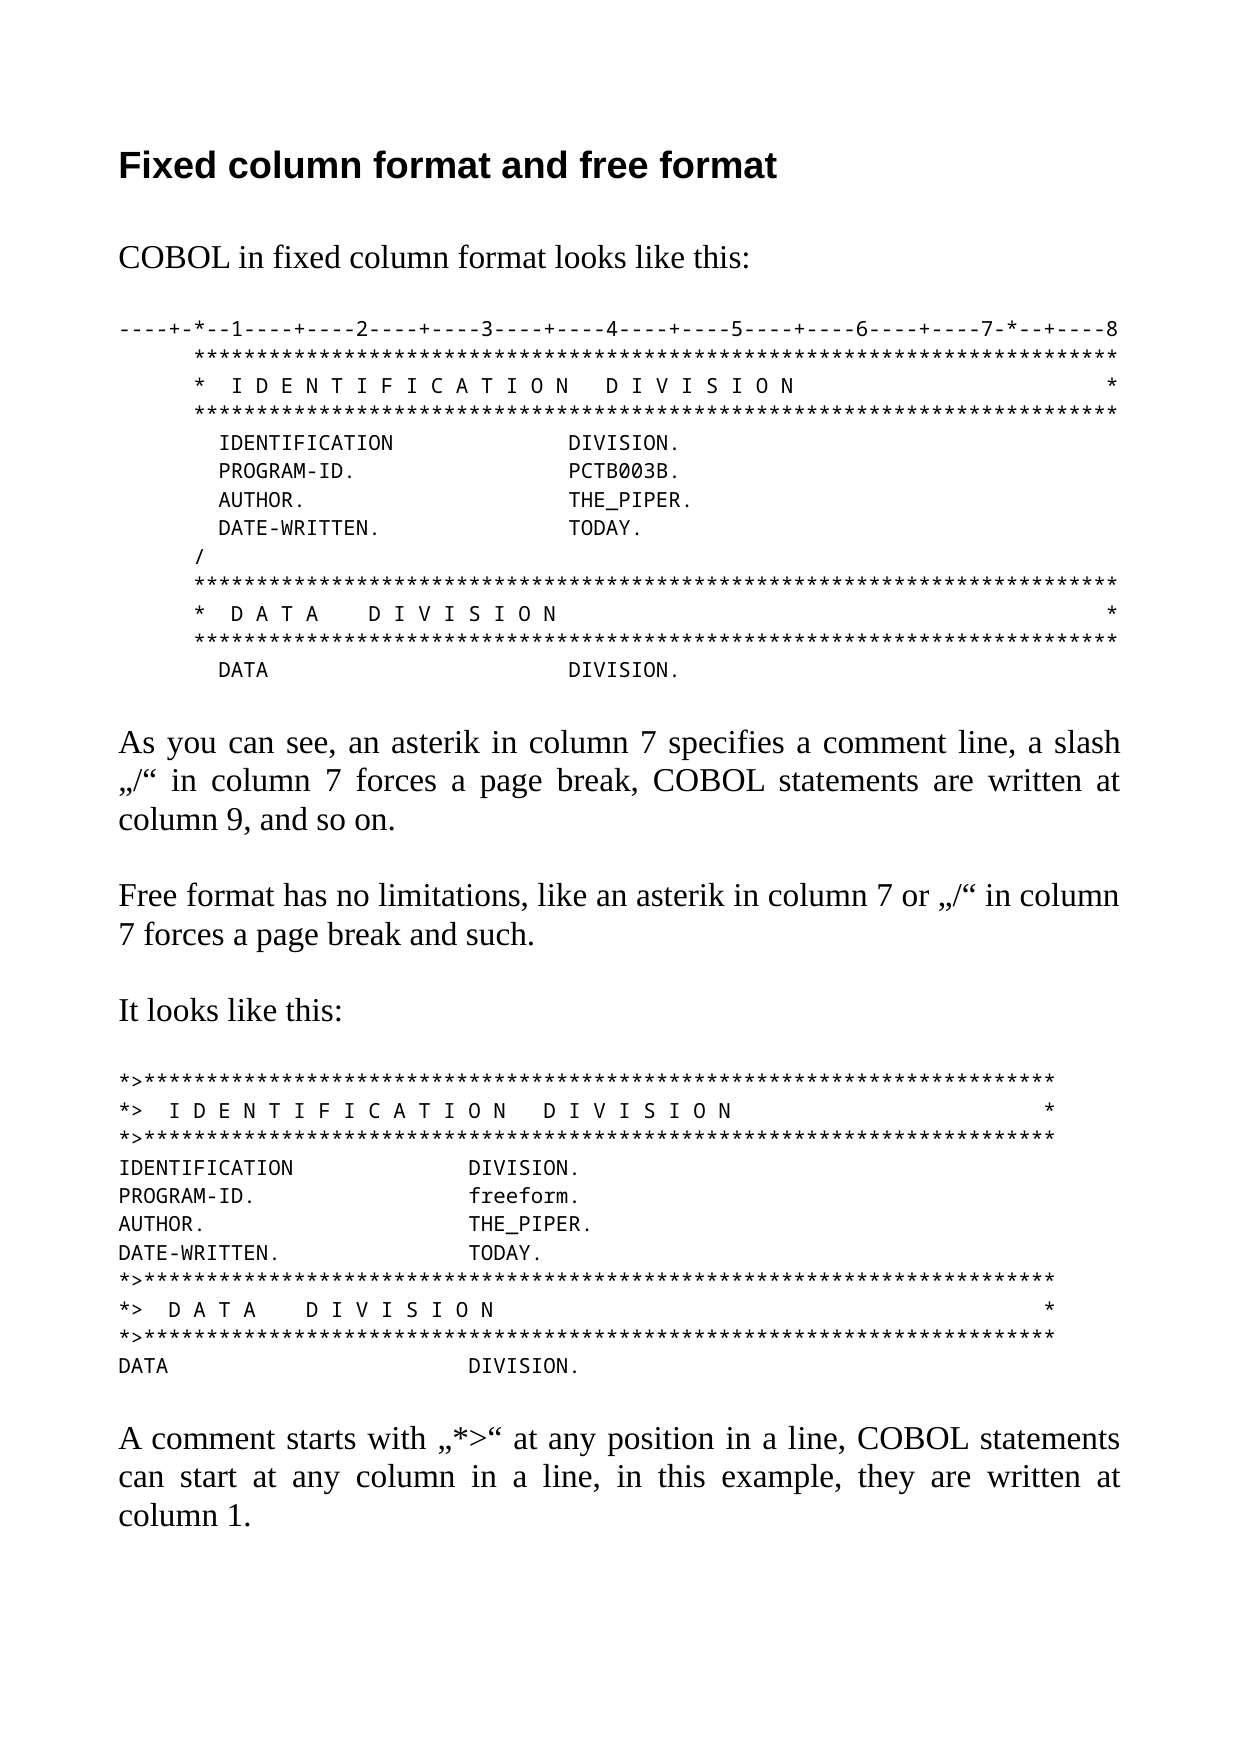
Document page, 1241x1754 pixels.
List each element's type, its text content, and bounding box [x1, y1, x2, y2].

text DATA DIVISION. [118, 656, 1122, 684]
text DATE-WRITTEN. TODAY. [118, 513, 1122, 542]
text ************************************************************************** [118, 399, 1122, 428]
text AUTHOR. THE_PIPER. [118, 485, 1122, 513]
subtitle Fixed column format and free format [118, 143, 1122, 187]
text ************************************************************************** [118, 627, 1122, 656]
text *> I D E N T I F I C A T I O N D I V I S I O N * [118, 1096, 1122, 1124]
text * D A T A D I V I S I O N * [118, 599, 1122, 627]
text *> D A T A D I V I S I O N * [118, 1295, 1122, 1323]
text IDENTIFICATION DIVISION. [118, 428, 1122, 456]
text ************************************************************************** [118, 570, 1122, 599]
text PROGRAM-ID. PCTB003B. [118, 456, 1122, 485]
text ************************************************************************** [118, 343, 1122, 371]
text * I D E N T I F I C A T I O N D I V I S I O N * [118, 371, 1122, 399]
text / [118, 542, 1122, 570]
text AUTHOR. THE_PIPER. [118, 1209, 1122, 1238]
text It looks like this: [118, 991, 1122, 1029]
text *>************************************************************************* [118, 1323, 1122, 1352]
text ----+-*--1----+----2----+----3----+----4----+----5----+----6----+----7-*--+----8 [118, 314, 1122, 343]
text PROGRAM-ID. freeform. [118, 1181, 1122, 1209]
text Free format has no limitations, like an asterik in column 7 or „/“ in column 7 forces a page break and such. [118, 876, 1122, 952]
text DATA DIVISION. [118, 1352, 1122, 1380]
text IDENTIFICATION DIVISION. [118, 1153, 1122, 1181]
text *>************************************************************************* [118, 1266, 1122, 1295]
text As you can see, an asterik in column 7 specifies a comment line, a slash „/“ in column 7 forces a page break, COBOL statements are written at column 9, and so on. [118, 722, 1122, 837]
text *>************************************************************************* [118, 1067, 1122, 1096]
text A comment starts with „*>“ at any position in a line, COBOL statements can start at any column in a line, in this example, they are written at column 1. [118, 1418, 1122, 1533]
text *>************************************************************************* [118, 1124, 1122, 1153]
text COBOL in fixed column format looks like this: [118, 238, 1122, 276]
text DATE-WRITTEN. TODAY. [118, 1238, 1122, 1266]
